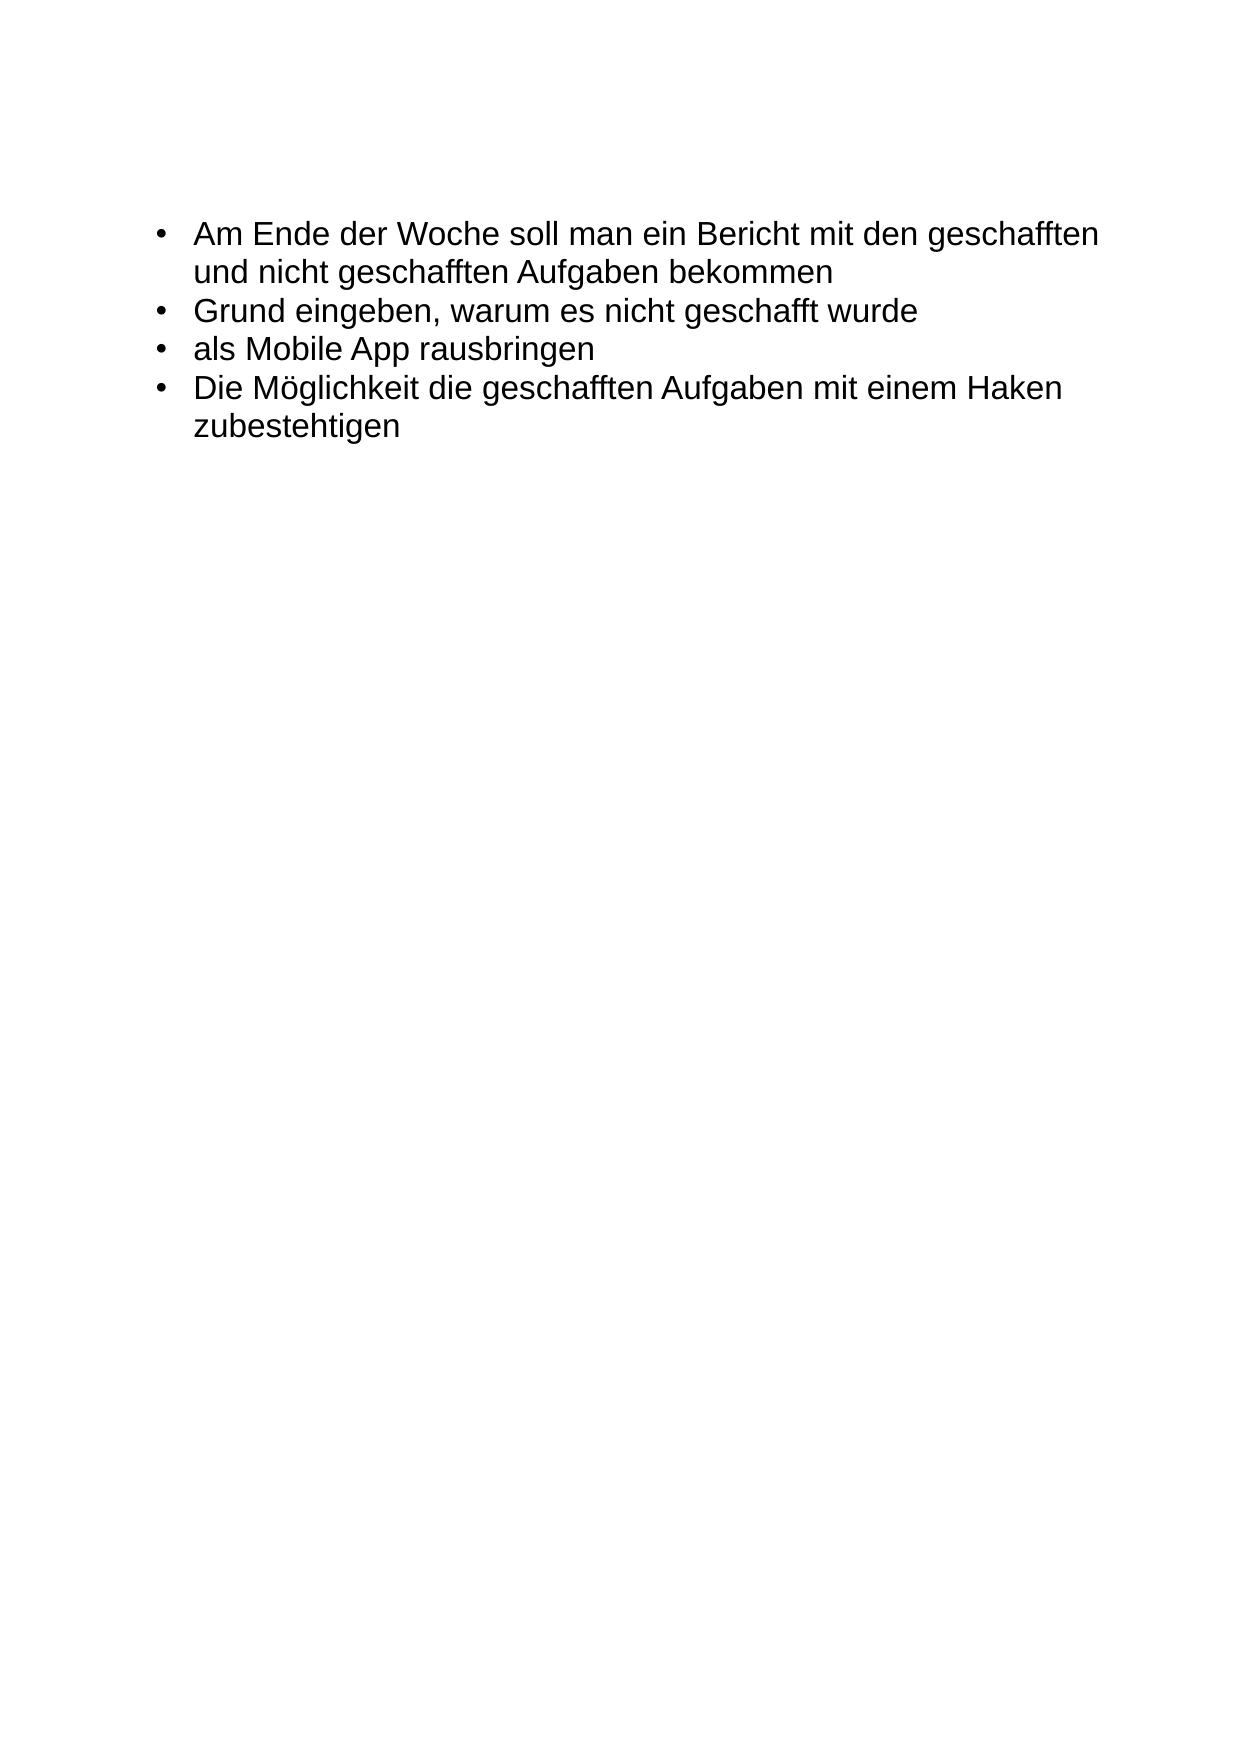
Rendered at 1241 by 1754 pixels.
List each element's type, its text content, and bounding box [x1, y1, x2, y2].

list Grund eingeben, warum es nicht geschafft wurde [156, 291, 1122, 329]
list Die Möglichkeit die geschafften Aufgaben mit einem Haken zubestehtigen [156, 368, 1122, 445]
list als Mobile App rausbringen [156, 329, 1122, 368]
list Am Ende der Woche soll man ein Bericht mit den geschafften und nicht geschafften Aufgaben bekommen [156, 214, 1122, 291]
